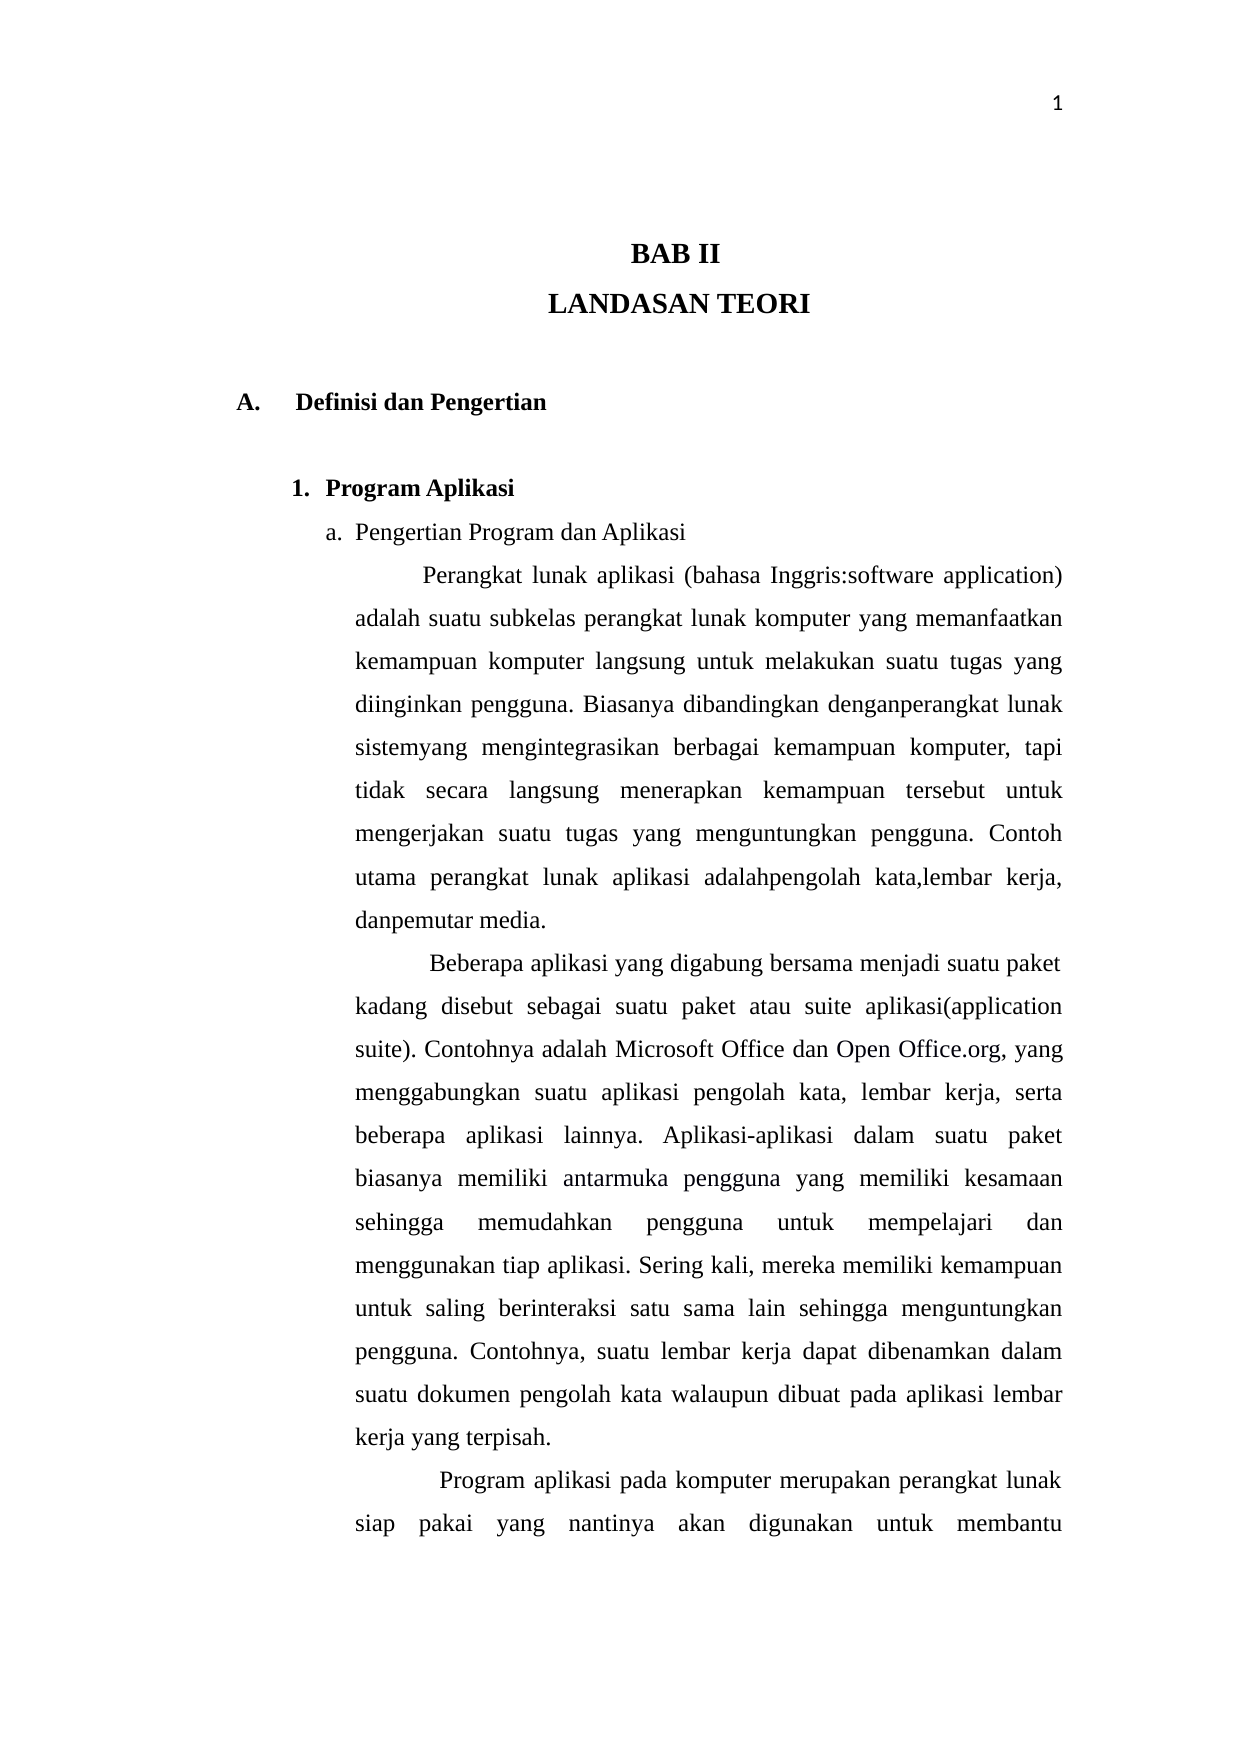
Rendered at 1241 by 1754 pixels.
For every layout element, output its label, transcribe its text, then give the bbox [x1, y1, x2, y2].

list Pengertian Program dan Aplikasi [325, 517, 1063, 545]
list Program aplikasi pada komputer merupakan perangkat lunak siap pakai yang nantinya akan digunakan untuk membantu [355, 1465, 1063, 1537]
text BAB II [236, 236, 1063, 270]
list Perangkat lunak aplikasi (bahasa Inggris:software application) adalah suatu subkelas perangkat lunak komputer yang memanfaatkan kemampuan komputer langsung untuk melakukan suatu tugas yang diinginkan pengguna. Biasanya dibandingkan denganperangkat lunak sistemyang mengintegrasikan berbagai kemampuan komputer, tapi tidak secara langsung menerapkan kemampuan tersebut untuk mengerjakan suatu tugas yang menguntungkan pengguna. Contoh utama perangkat lunak aplikasi adalahpengolah kata,lembar kerja, danpemutar media. [355, 560, 1063, 933]
list Beberapa aplikasi yang digabung bersama menjadi suatu paket kadang disebut sebagai suatu paket atau suite aplikasi(application suite). Contohnya adalah Microsoft Office dan Open Office.org, yang menggabungkan suatu aplikasi pengolah kata, lembar kerja, serta beberapa aplikasi lainnya. Aplikasi-aplikasi dalam suatu paket biasanya memiliki antarmuka pengguna yang memiliki kesamaan sehingga memudahkan pengguna untuk mempelajari dan menggunakan tiap aplikasi. Sering kali, mereka memiliki kemampuan untuk saling berinteraksi satu sama lain sehingga menguntungkan pengguna. Contohnya, suatu lembar kerja dapat dibenamkan dalam suatu dokumen pengolah kata walaupun dibuat pada aplikasi lembar kerja yang terpisah. [355, 948, 1063, 1451]
list Program Aplikasi [291, 473, 1063, 502]
list Definisi dan Pengertian [236, 387, 1063, 416]
text LANDASAN TEORI [236, 287, 1063, 320]
